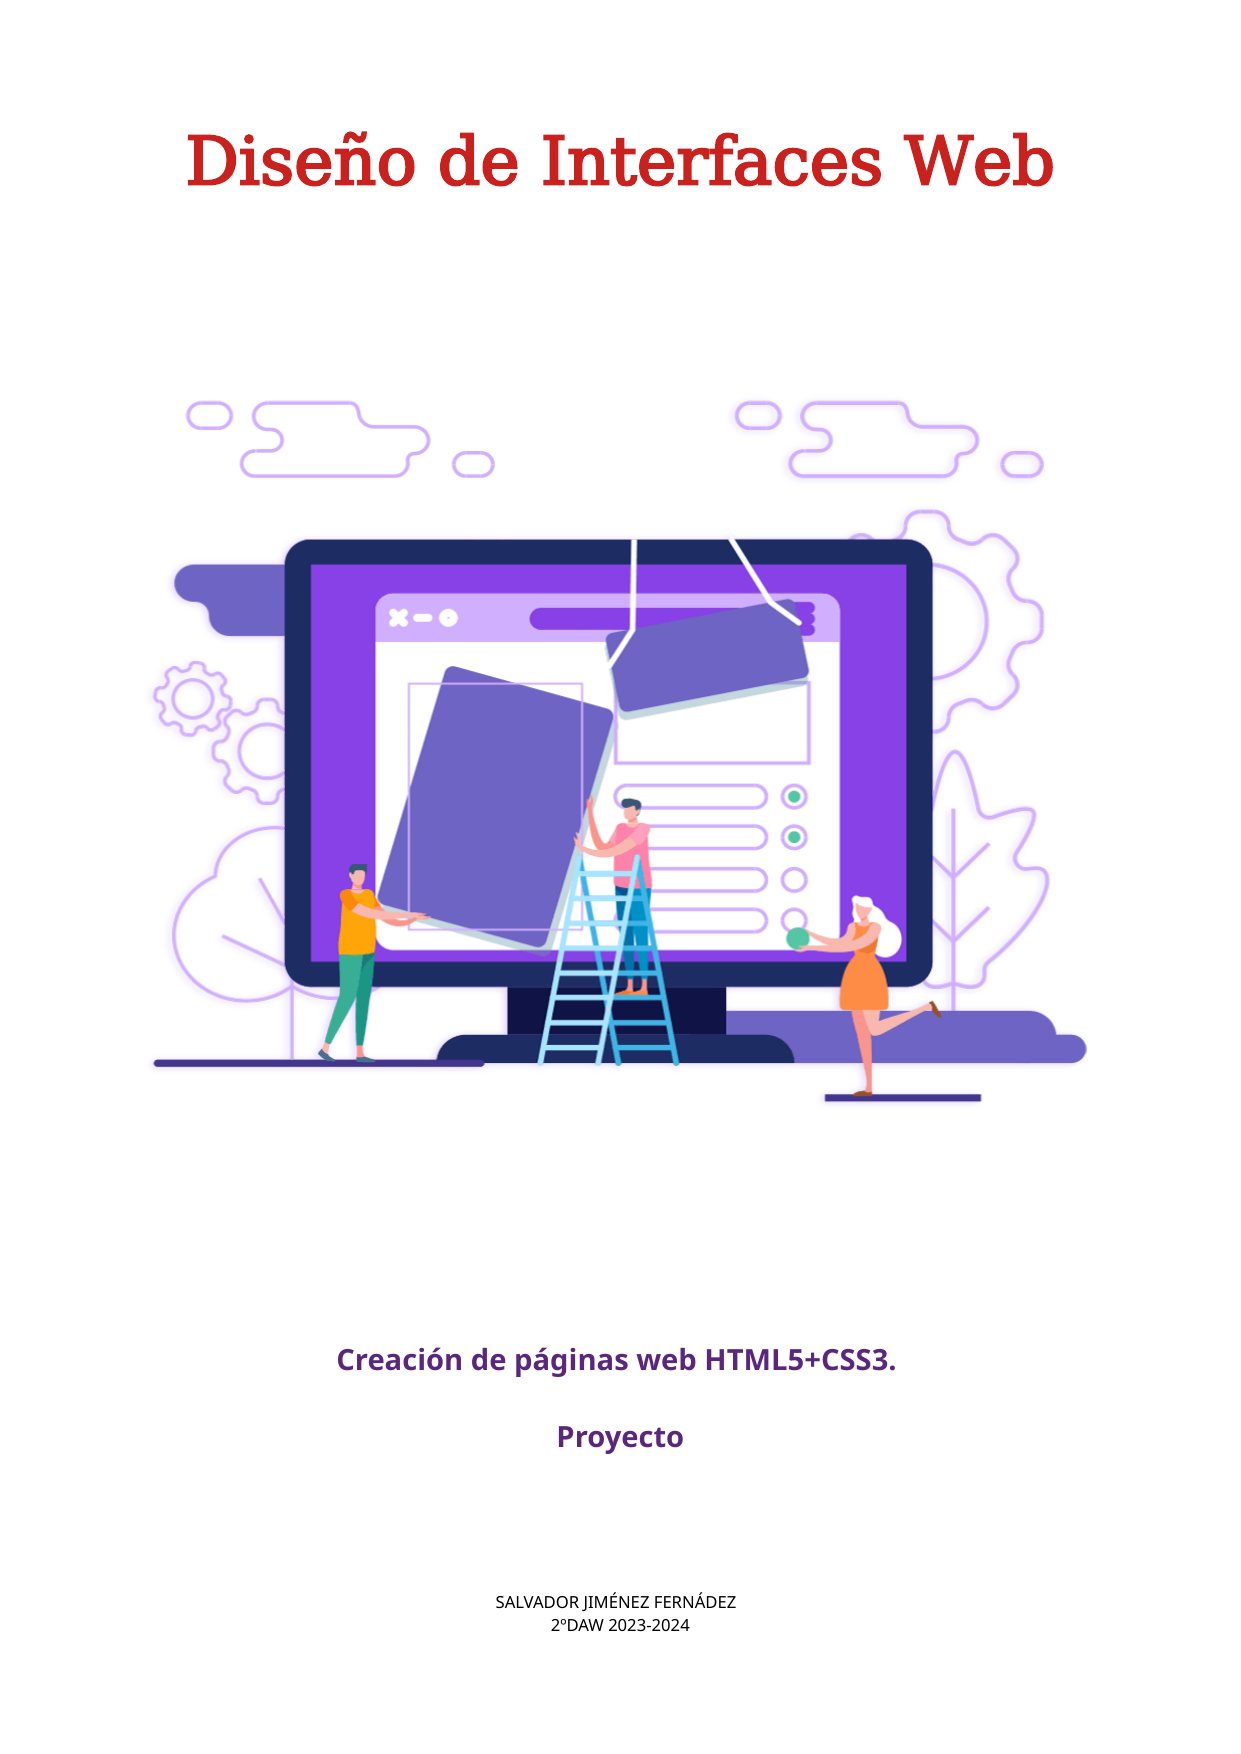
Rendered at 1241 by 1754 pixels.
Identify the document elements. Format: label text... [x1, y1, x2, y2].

picture [118, 251, 1123, 1255]
subtitle Proyecto [118, 1417, 1122, 1456]
subtitle Creación de páginas web HTML5+CSS3. [118, 1339, 1122, 1379]
